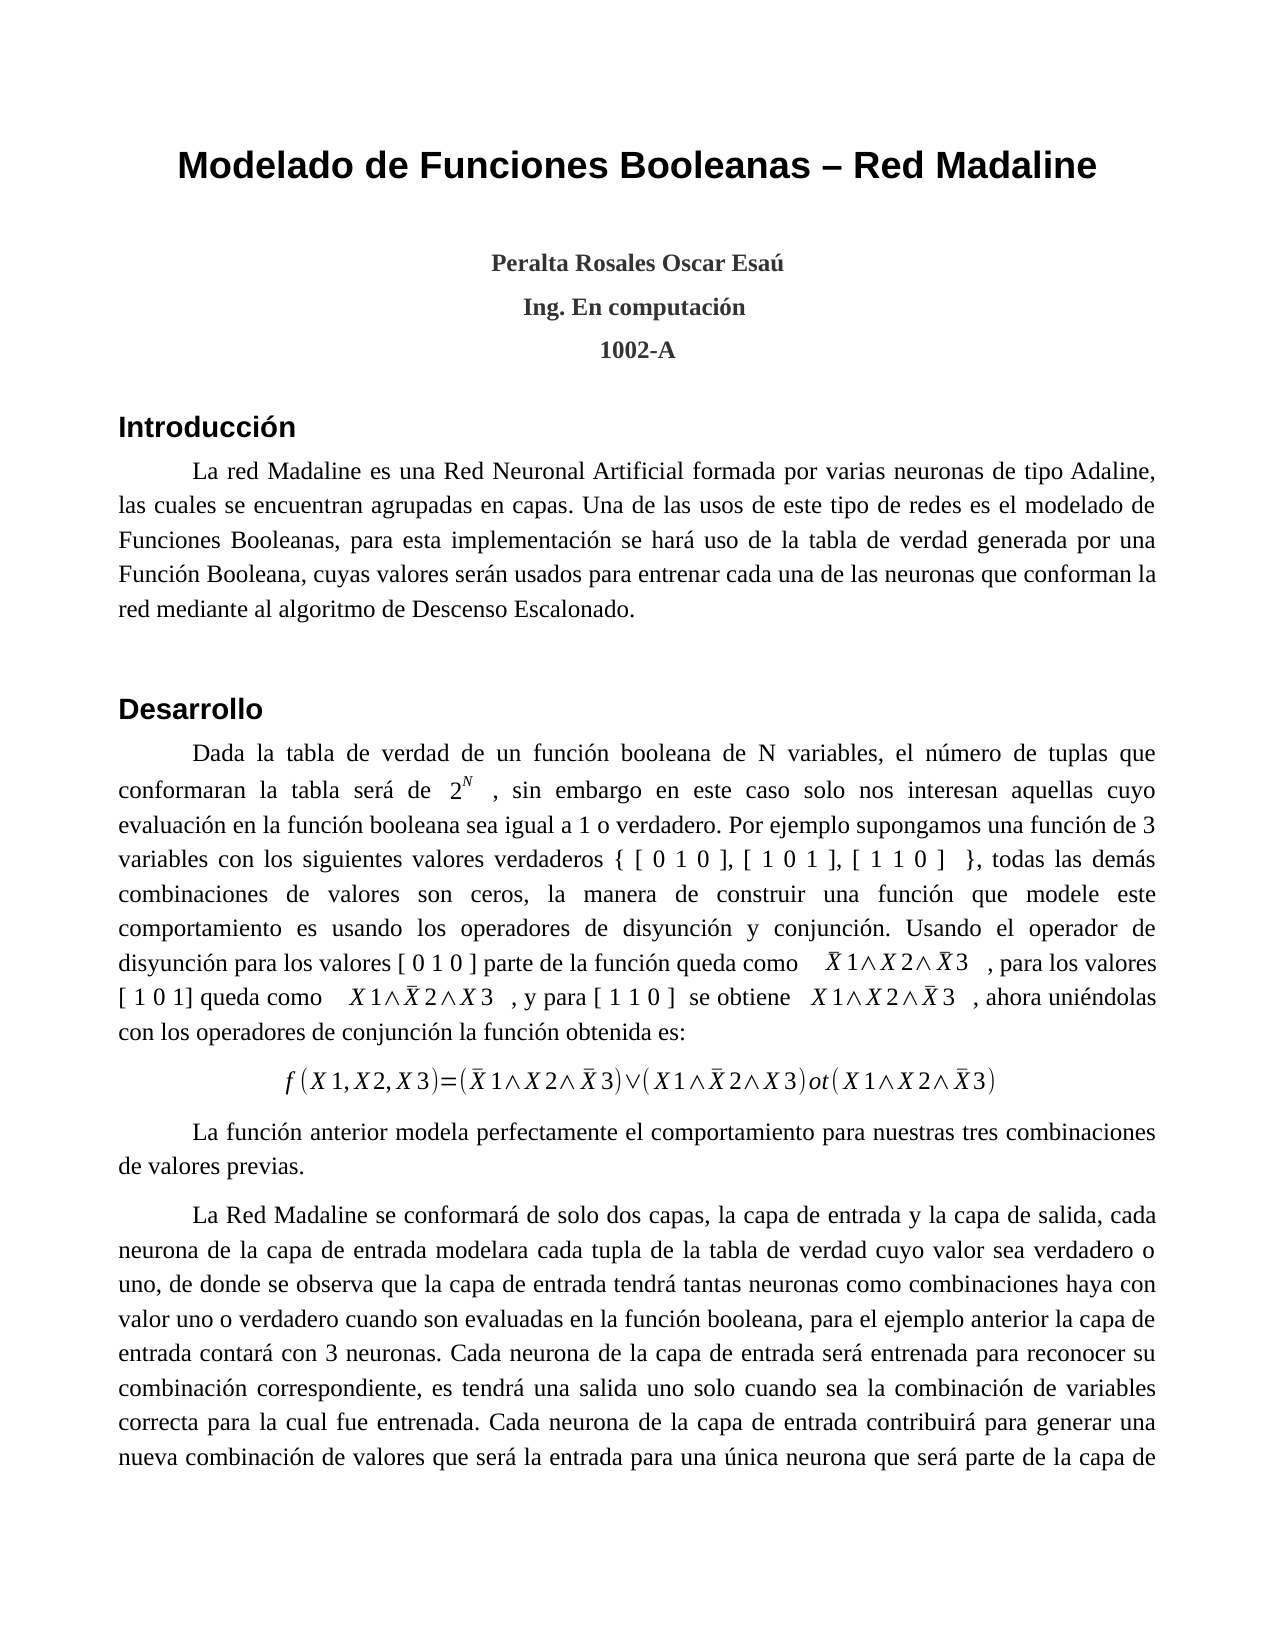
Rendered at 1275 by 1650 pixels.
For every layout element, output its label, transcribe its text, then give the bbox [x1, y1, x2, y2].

text Dada la tabla de verdad de un función booleana de N variables, el número de tuplas que conformaran la tabla será de, sin embargo en este caso solo nos interesan aquellas cuyo evaluación en la función booleana sea igual a 1 o verdadero. Por ejemplo supongamos una función de 3 variables con los siguientes valores verdaderos { [ 0 1 0 ], [ 1 0 1 ], [ 1 1 0 ] }, todas las demás combinaciones de valores son ceros, la manera de construir una función que modele este comportamiento es usando los operadores de disyunción y conjunción. Usando el operador de disyunción para los valores [ 0 1 0 ] parte de la función queda como , para los valores [ 1 0 1] queda como , y para [ 1 1 0 ] se obtiene, ahora uniéndolas con los operadores de conjunción la función obtenida es: [118, 738, 1157, 1045]
subtitle Modelado de Funciones Booleanas – Red Madaline [118, 143, 1157, 187]
text La función anterior modela perfectamente el comportamiento para nuestras tres combinaciones de valores previas. [118, 1117, 1157, 1180]
subtitle Introducción [118, 410, 1157, 443]
text La red Madaline es una Red Neuronal Artificial formada por varias neuronas de tipo Adaline, las cuales se encuentran agrupadas en capas. Una de las usos de este tipo de redes es el modelado de Funciones Booleanas, para esta implementación se hará uso de la tabla de verdad generada por una Función Booleana, cuyas valores serán usados para entrenar cada una de las neuronas que conforman la red mediante al algoritmo de Descenso Escalonado. [118, 456, 1157, 623]
text Peralta Rosales Oscar Esaú [118, 248, 1157, 277]
text 1002-A [118, 335, 1157, 364]
text Ing. En computación [118, 292, 1157, 320]
subtitle Desarrollo [118, 692, 1157, 726]
text La Red Madaline se conformará de solo dos capas, la capa de entrada y la capa de salida, cada neurona de la capa de entrada modelara cada tupla de la tabla de verdad cuyo valor sea verdadero o uno, de donde se observa que la capa de entrada tendrá tantas neuronas como combinaciones haya con valor uno o verdadero cuando son evaluadas en la función booleana, para el ejemplo anterior la capa de entrada contará con 3 neuronas. Cada neurona de la capa de entrada será entrenada para reconocer su combinación correspondiente, es tendrá una salida uno solo cuando sea la combinación de variables correcta para la cual fue entrenada. Cada neurona de la capa de entrada contribuirá para generar una nueva combinación de valores que será la entrada para una única neurona que será parte de la capa de [118, 1200, 1157, 1470]
